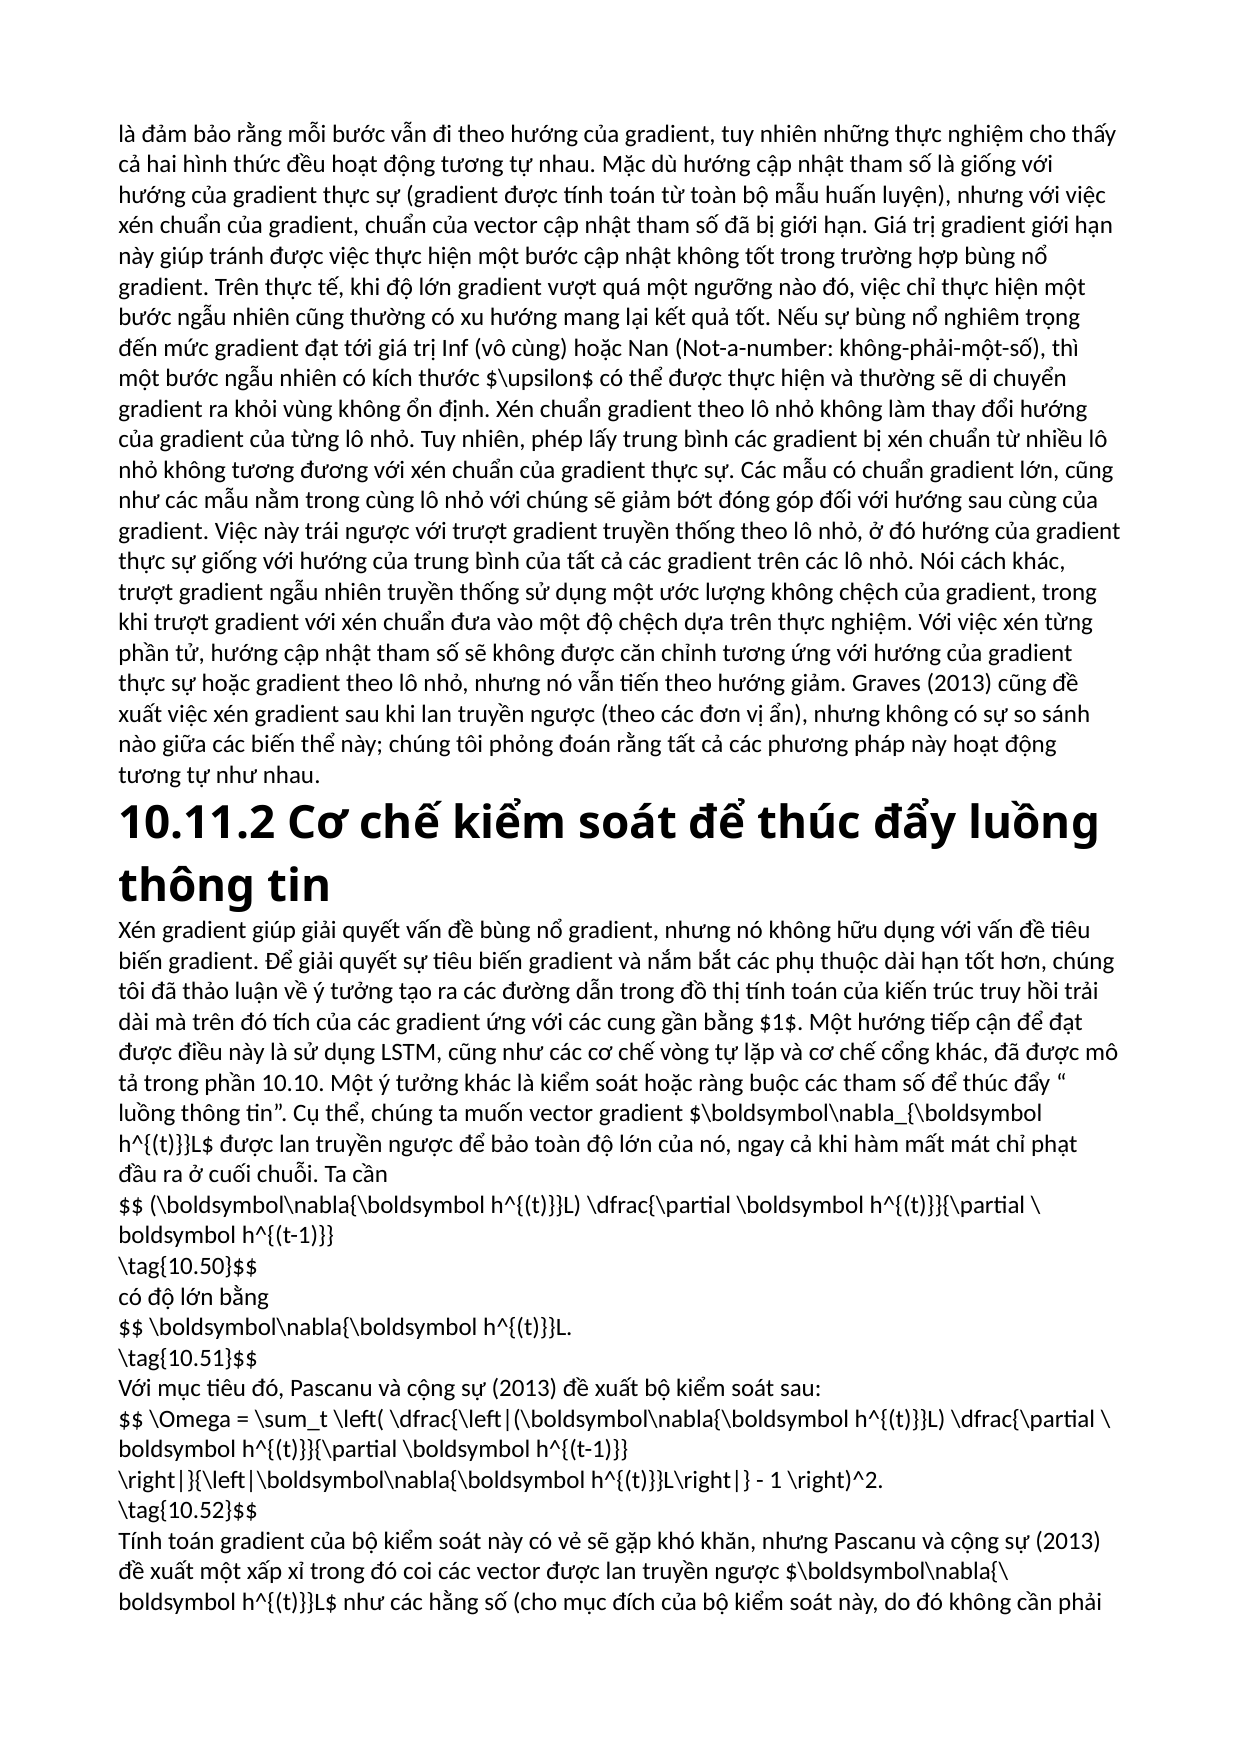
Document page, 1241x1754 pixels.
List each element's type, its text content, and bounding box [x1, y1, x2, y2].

text \tag{10.52}$$ [118, 1494, 1122, 1525]
text $$ \Omega = \sum_t \left( \dfrac{\left|(\boldsymbol\nabla{\boldsymbol h^{(t)}}L) \dfrac{\partial \boldsymbol h^{(t)}}{\partial \boldsymbol h^{(t-1)}} [118, 1403, 1122, 1464]
text $$ \boldsymbol\nabla{\boldsymbol h^{(t)}}L. [118, 1311, 1122, 1342]
text \right|}{\left|\boldsymbol\nabla{\boldsymbol h^{(t)}}L\right|} - 1 \right)^2. [118, 1464, 1122, 1494]
text là đảm bảo rằng mỗi bước vẫn đi theo hướng của gradient, tuy nhiên những thực nghiệm cho thấy cả hai hình thức đều hoạt động tương tự nhau. Mặc dù hướng cập nhật tham số là giống với hướng của gradient thực sự (gradient được tính toán từ toàn bộ mẫu huấn luyện), nhưng với việc xén chuẩn của gradient, chuẩn của vector cập nhật tham số đã bị giới hạn. Giá trị gradient giới hạn này giúp tránh được việc thực hiện một bước cập nhật không tốt trong trường hợp bùng nổ gradient. Trên thực tế, khi độ lớn gradient vượt quá một ngưỡng nào đó, việc chỉ thực hiện một bước ngẫu nhiên cũng thường có xu hướng mang lại kết quả tốt. Nếu sự bùng nổ nghiêm trọng đến mức gradient đạt tới giá trị Inf (vô cùng) hoặc Nan (Not-a-number: không-phải-một-số), thì một bước ngẫu nhiên có kích thước $\upsilon$ có thể được thực hiện và thường sẽ di chuyển gradient ra khỏi vùng không ổn định. Xén chuẩn gradient theo lô nhỏ không làm thay đổi hướng của gradient của từng lô nhỏ. Tuy nhiên, phép lấy trung bình các gradient bị xén chuẩn từ nhiều lô nhỏ không tương đương với xén chuẩn của gradient thực sự. Các mẫu có chuẩn gradient lớn, cũng như các mẫu nằm trong cùng lô nhỏ với chúng sẽ giảm bớt đóng góp đối với hướng sau cùng của gradient. Việc này trái ngược với trượt gradient truyền thống theo lô nhỏ, ở đó hướng của gradient thực sự giống với hướng của trung bình của tất cả các gradient trên các lô nhỏ. Nói cách khác, trượt gradient ngẫu nhiên truyền thống sử dụng một ước lượng không chệch của gradient, trong khi trượt gradient với xén chuẩn đưa vào một độ chệch dựa trên thực nghiệm. Với việc xén từng phần tử, hướng cập nhật tham số sẽ không được căn chỉnh tương ứng với hướng của gradient thực sự hoặc gradient theo lô nhỏ, nhưng nó vẫn tiến theo hướng giảm. Graves (2013) cũng đề xuất việc xén gradient sau khi lan truyền ngược (theo các đơn vị ẩn), nhưng không có sự so sánh nào giữa các biến thể này; chúng tôi phỏng đoán rằng tất cả các phương pháp này hoạt động tương tự như nhau. [118, 118, 1122, 789]
text Xén gradient giúp giải quyết vấn đề bùng nổ gradient, nhưng nó không hữu dụng với vấn đề tiêu biến gradient. Để giải quyết sự tiêu biến gradient và nắm bắt các phụ thuộc dài hạn tốt hơn, chúng tôi đã thảo luận về ý tưởng tạo ra các đường dẫn trong đồ thị tính toán của kiến trúc truy hồi trải dài mà trên đó tích của các gradient ứng với các cung gần bằng $1$. Một hướng tiếp cận để đạt được điều này là sử dụng LSTM, cũng như các cơ chế vòng tự lặp và cơ chế cổng khác, đã được mô tả trong phần 10.10. Một ý tưởng khác là kiểm soát hoặc ràng buộc các tham số để thúc đẩy “ luồng thông tin”. Cụ thể, chúng ta muốn vector gradient $\boldsymbol\nabla_{\boldsymbol h^{(t)}}L$ được lan truyền ngược để bảo toàn độ lớn của nó, ngay cả khi hàm mất mát chỉ phạt đầu ra ở cuối chuỗi. Ta cần [118, 914, 1122, 1189]
text Với mục tiêu đó, Pascanu và cộng sự (2013) đề xuất bộ kiểm soát sau: [118, 1372, 1122, 1403]
text \tag{10.51}$$ [118, 1342, 1122, 1372]
text $$ (\boldsymbol\nabla{\boldsymbol h^{(t)}}L) \dfrac{\partial \boldsymbol h^{(t)}}{\partial \boldsymbol h^{(t-1)}} [118, 1189, 1122, 1250]
text có độ lớn bằng [118, 1281, 1122, 1311]
subtitle 10.11.2 Cơ chế kiểm soát để thúc đẩy luồng thông tin [118, 789, 1122, 914]
text \tag{10.50}$$ [118, 1250, 1122, 1281]
text Tính toán gradient của bộ kiểm soát này có vẻ sẽ gặp khó khăn, nhưng Pascanu và cộng sự (2013) đề xuất một xấp xỉ trong đó coi các vector được lan truyền ngược $\boldsymbol\nabla{\boldsymbol h^{(t)}}L$ như các hằng số (cho mục đích của bộ kiểm soát này, do đó không cần phải [118, 1525, 1122, 1616]
